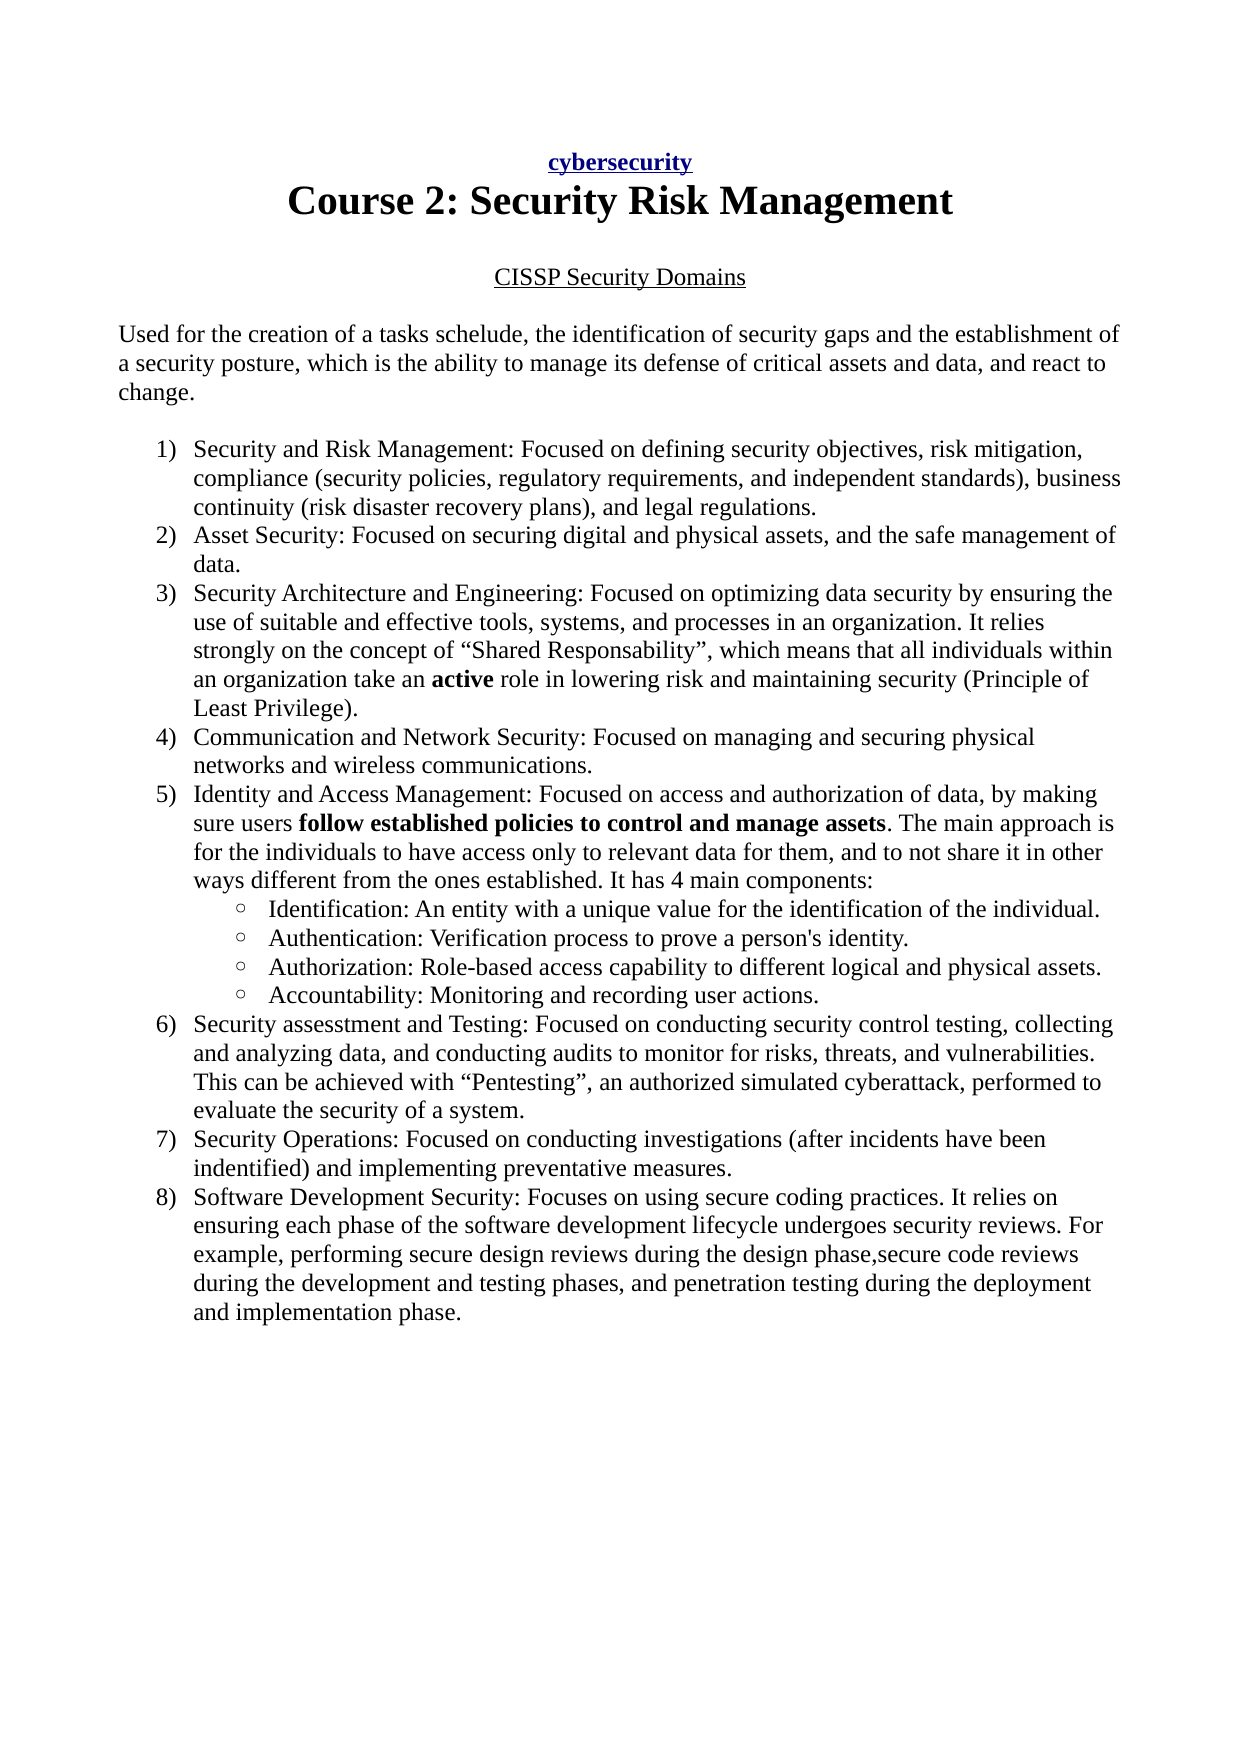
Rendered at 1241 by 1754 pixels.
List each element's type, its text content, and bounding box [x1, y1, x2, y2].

text Used for the creation of a tasks schelude, the identification of security gaps and the establishment of a security posture, which is the ability to manage its defense of critical assets and data, and react to change. [118, 319, 1122, 406]
list Authentication: Verification process to prove a person's identity. [231, 923, 1122, 952]
list Accountability: Monitoring and recording user actions. [231, 981, 1122, 1009]
list Software Development Security: Focuses on using secure coding practices. It relies on ensuring each phase of the software development lifecycle undergoes security reviews. For example, performing secure design reviews during the design phase,secure code reviews during the development and testing phases, and penetration testing during the deployment and implementation phase. [156, 1182, 1122, 1326]
list Identity and Access Management: Focused on access and authorization of data, by making sure users follow established policies to control and manage assets. The main approach is for the individuals to have access only to relevant data for them, and to not share it in other ways different from the ones established. It has 4 main components: [156, 779, 1122, 894]
text Course 2: Security Risk Management [118, 176, 1122, 223]
list Communication and Network Security: Focused on managing and securing physical networks and wireless communications. [156, 722, 1122, 779]
list Security Architecture and Engineering: Focused on optimizing data security by ensuring the use of suitable and effective tools, systems, and processes in an organization. It relies strongly on the concept of “Shared Responsability”, which means that all individuals within an organization take an active role in lowering risk and maintaining security (Principle of Least Privilege). [156, 578, 1122, 722]
text CISSP Security Domains [118, 262, 1122, 291]
list Asset Security: Focused on securing digital and physical assets, and the safe management of data. [156, 521, 1122, 578]
list Identification: An entity with a unique value for the identification of the individual. [231, 894, 1122, 923]
list Security Operations: Focused on conducting investigations (after incidents have been indentified) and implementing preventative measures. [156, 1124, 1122, 1182]
list Security and Risk Management: Focused on defining security objectives, risk mitigation, compliance (security policies, regulatory requirements, and independent standards), business continuity (risk disaster recovery plans), and legal regulations. [156, 434, 1122, 521]
list Security assesstment and Testing: Focused on conducting security control testing, collecting and analyzing data, and conducting audits to monitor for risks, threats, and vulnerabilities. This can be achieved with “Pentesting”, an authorized simulated cyberattack, performed to evaluate the security of a system. [156, 1009, 1122, 1124]
text cybersecurity [118, 147, 1122, 176]
list Authorization: Role-based access capability to different logical and physical assets. [231, 952, 1122, 981]
